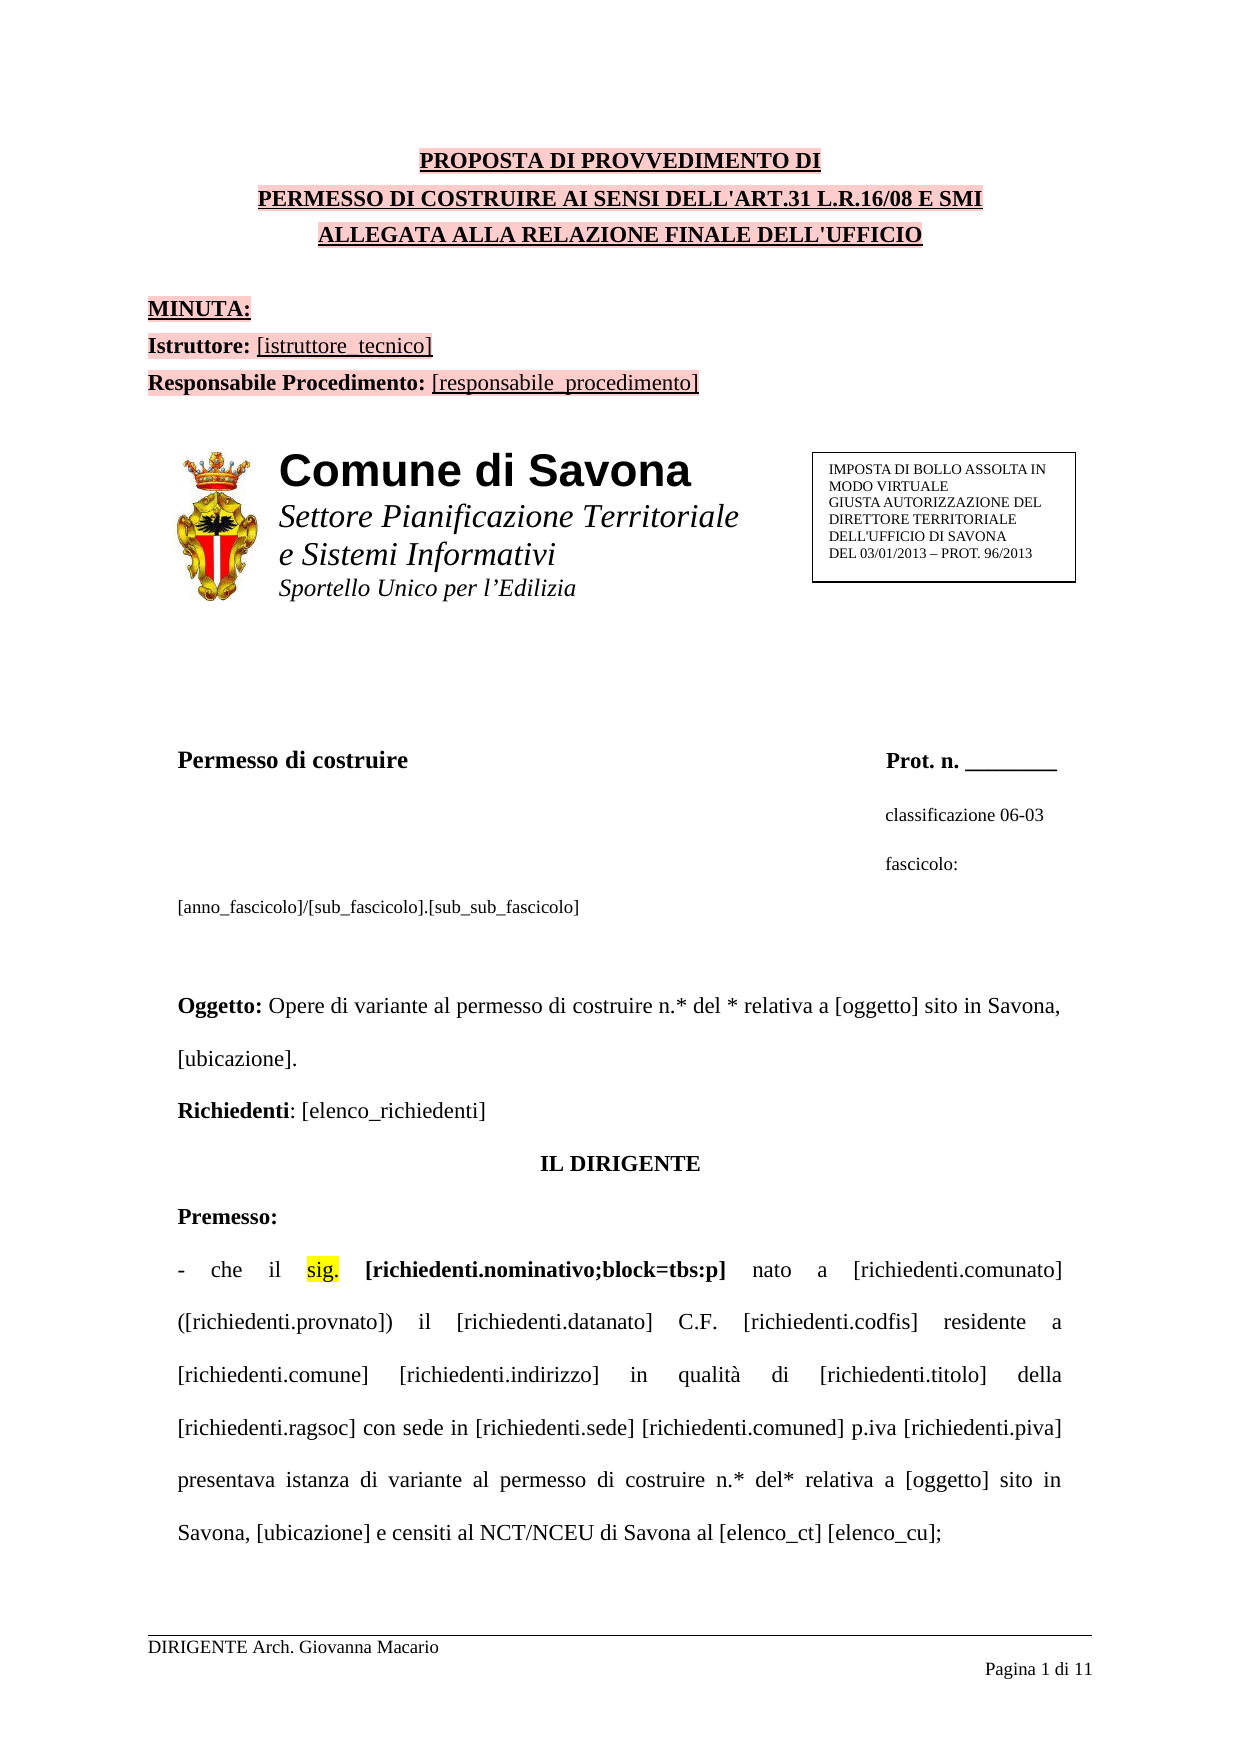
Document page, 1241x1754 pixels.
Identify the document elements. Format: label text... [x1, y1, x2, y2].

text GIUSTA AUTORIZZAZIONE DEL DIRETTORE TERRITORIALE DELL'UFFICIO DI SAVONA [828, 494, 1060, 544]
subtitle IL DIRIGENTE [177, 1150, 1063, 1177]
text PERMESSO DI COSTRUIRE AI SENSI DELL'ART.31 L.R.16/08 E SMI [148, 184, 1092, 211]
text fascicolo:[anno_fascicolo]/[sub_fascicolo].[sub_sub_fascicolo] [177, 853, 1063, 918]
text Responsabile Procedimento: [responsabile_procedimento] [148, 369, 1092, 396]
text Settore Pianificazione Territoriale [279, 496, 812, 534]
text Oggetto: Opere di variante al permesso di costruire n.* del * relativa a [oggetto] sito in Savona, [ubicazione]. [177, 992, 1063, 1071]
text IMPOSTA DI BOLLO ASSOLTA IN MODO VIRTUALE [828, 461, 1060, 494]
text - che il sig. [richiedenti.nominativo;block=tbs:p] nato a [richiedenti.comunato] ([richiedenti.provnato]) il [richiedenti.datanato] C.F. [richiedenti.codfis] residente a [richiedenti.comune] [richiedenti.indirizzo] in qualità di [richiedenti.titolo] della [richiedenti.ragsoc] con sede in [richiedenti.sede] [richiedenti.comuned] p.iva [richiedenti.piva] presentava istanza di variante al permesso di costruire n.* del* relativa a [oggetto] sito in Savona, [ubicazione] e censiti al NCT/NCEU di Savona al [elenco_ct] [elenco_cu]; [177, 1256, 1063, 1546]
text [1076, 534, 1092, 573]
text Permesso di costruire Prot. n. ________ classificazione 06-03 [177, 745, 1063, 827]
text Sportello Unico per l’Edilizia [148, 573, 1092, 602]
text Richiedenti: [elenco_richiedenti] [177, 1097, 1063, 1124]
text ALLEGATA ALLA RELAZIONE FINALE DELL'UFFICIO [148, 222, 1092, 248]
text Istruttore: [istruttore_tecnico] [148, 332, 1092, 359]
text MINUTA: [148, 296, 1092, 322]
text Comune di Savona [148, 443, 1092, 496]
text Premesso: [177, 1203, 1063, 1229]
text PROPOSTA DI PROVVEDIMENTO DI [148, 148, 1092, 174]
text e Sistemi Informativi [279, 534, 812, 573]
text DEL 03/01/2013 – PROT. 96/2013 [828, 544, 1060, 561]
picture [155, 452, 279, 601]
